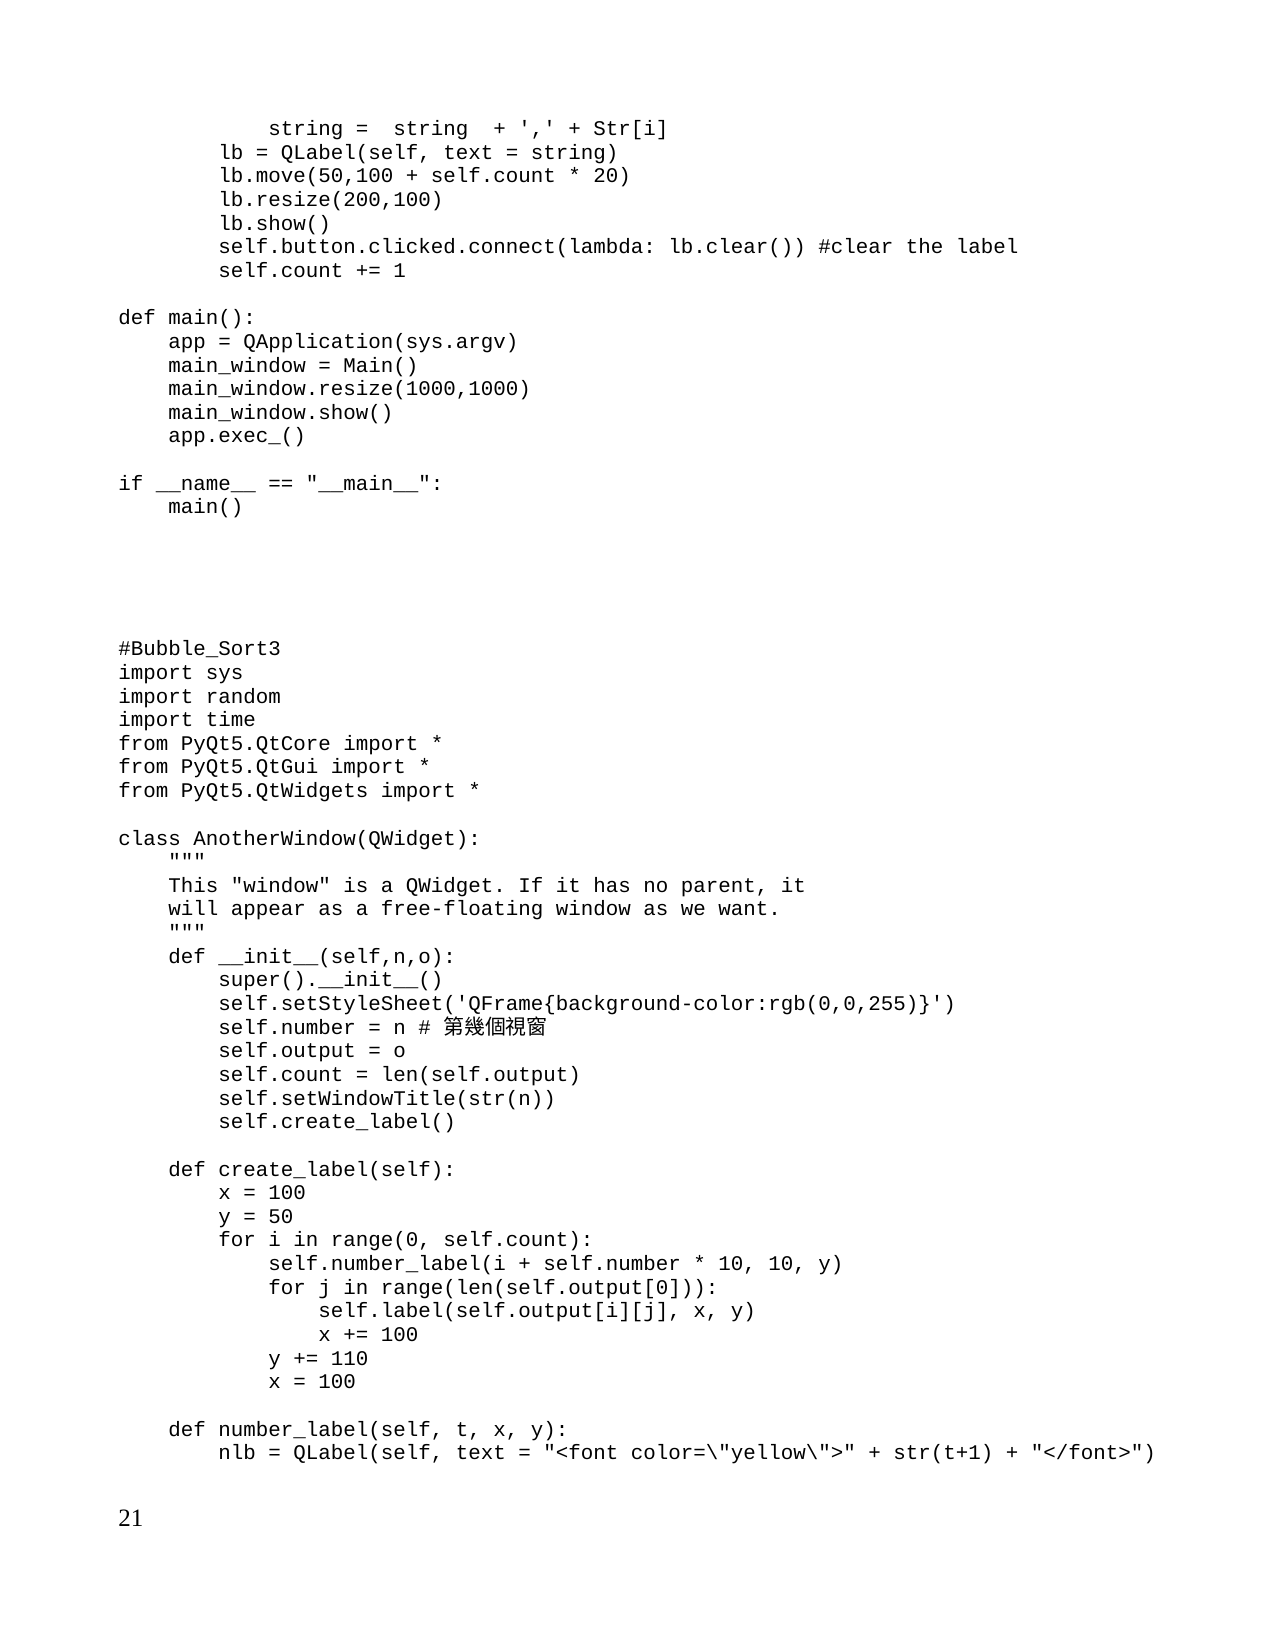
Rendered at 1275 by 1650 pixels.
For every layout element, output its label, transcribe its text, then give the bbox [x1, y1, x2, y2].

text string = string + ',' + Str[i] lb = QLabel(self, text = string) lb.move(50,100 + self.count * 20) lb.resize(200,100) lb.show() self.button.clicked.connect(lambda: lb.clear()) #clear the label self.count += 1 def main(): app = QApplication(sys.argv) main_window = Main() main_window.resize(1000,1000) main_window.show() app.exec_() if __name__ == "__main__": main() [118, 118, 1157, 520]
text import sys import random import time from PyQt5.QtCore import * from PyQt5.QtGui import * from PyQt5.QtWidgets import * class AnotherWindow(QWidget): """ This "window" is a QWidget. If it has no parent, it will appear as a free-floating window as we want. """ def __init__(self,n,o): super().__init__() self.setStyleSheet('QFrame{background-color:rgb(0,0,255)}') self.number = n # 第幾個視窗 self.output = o self.count = len(self.output) self.setWindowTitle(str(n)) self.create_label() def create_label(self): x = 100 y = 50 for i in range(0, self.count): self.number_label(i + self.number * 10, 10, y) for j in range(len(self.output[0])): self.label(self.output[i][j], x, y) x += 100 y += 110 x = 100 def number_label(self, t, x, y): nlb = QLabel(self, text = "<font color=\"yellow\">" + str(t+1) + "</font>") [118, 662, 1157, 1466]
text #Bubble_Sort3 [118, 638, 1157, 662]
